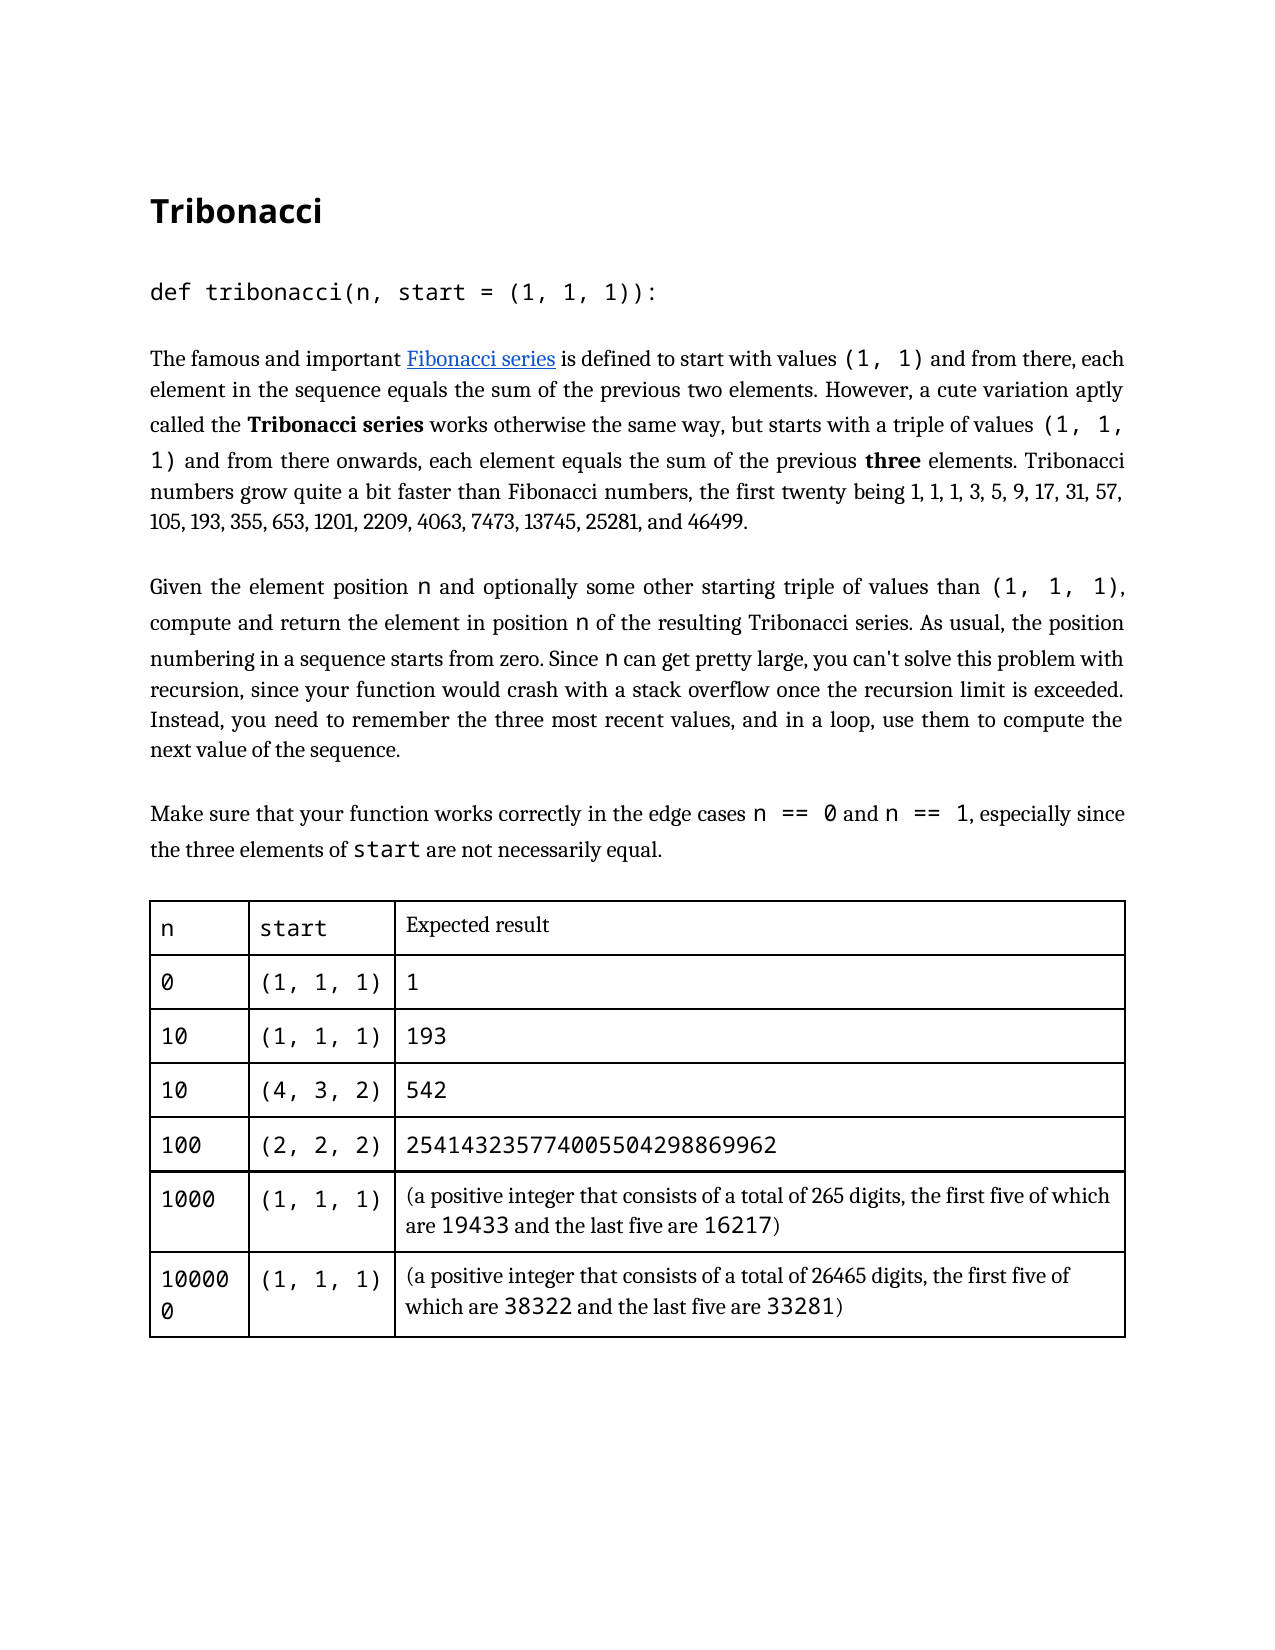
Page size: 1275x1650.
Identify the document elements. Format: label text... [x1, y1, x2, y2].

text Make sure that your function works correctly in the edge cases n == 0 and n == 1, especially since the three elements of start are not necessarily equal. [150, 797, 1125, 864]
table_cell 10 [151, 1010, 248, 1062]
table_header n [151, 902, 248, 954]
table_cell 0 [151, 956, 248, 1008]
subtitle Tribonacci [150, 187, 1125, 233]
text Given the element position n and optionally some other starting triple of values than (1, 1, 1), compute and return the element in position n of the resulting Tribonacci series. As usual, the position numbering in a sequence starts from zero. Since n can get pretty large, you can't solve this problem with recursion, since your function would crash with a stack overflow once the recursion limit is exceeded. Instead, you need to remember the three most recent values, and in a loop, use them to compute the next value of the sequence. [150, 569, 1125, 763]
table_cell 193 [396, 1010, 1124, 1062]
table_cell (1, 1, 1) [250, 1173, 394, 1251]
table_header Expected result [396, 902, 1124, 954]
table_cell 254143235774005504298869962 [396, 1118, 1124, 1170]
table_cell (4, 3, 2) [250, 1064, 394, 1116]
table_cell (a positive integer that consists of a total of 265 digits, the first five of which are 19433 and the last five are 16217) [396, 1173, 1124, 1251]
table_cell 100000 [151, 1253, 248, 1336]
text def tribonacci(n, start = (1, 1, 1)): [150, 276, 1125, 307]
table_cell 1 [396, 956, 1124, 1008]
table_cell 542 [396, 1064, 1124, 1116]
table_header start [250, 902, 394, 954]
table_cell (a positive integer that consists of a total of 26465 digits, the first five of which are 38322 and the last five are 33281) [396, 1253, 1124, 1336]
table_cell (2, 2, 2) [250, 1118, 394, 1170]
table_cell (1, 1, 1) [250, 1010, 394, 1062]
table_cell (1, 1, 1) [250, 956, 394, 1008]
table_cell 10 [151, 1064, 248, 1116]
table_cell 100 [151, 1118, 248, 1170]
table_cell 1000 [151, 1173, 248, 1251]
table_cell (1, 1, 1) [250, 1253, 394, 1336]
text The famous and important Fibonacci series is defined to start with values (1, 1) and from there, each element in the sequence equals the sum of the previous two elements. However, a cute variation aptly called the Tribonacci series works otherwise the same way, but starts with a triple of values (1, 1, 1) and from there onwards, each element equals the sum of the previous three elements. Tribonacci numbers grow quite a bit faster than Fibonacci numbers, the first twenty being 1, 1, 1, 3, 5, 9, 17, 31, 57, 105, 193, 355, 653, 1201, 2209, 4063, 7473, 13745, 25281, and 46499. [150, 342, 1125, 536]
